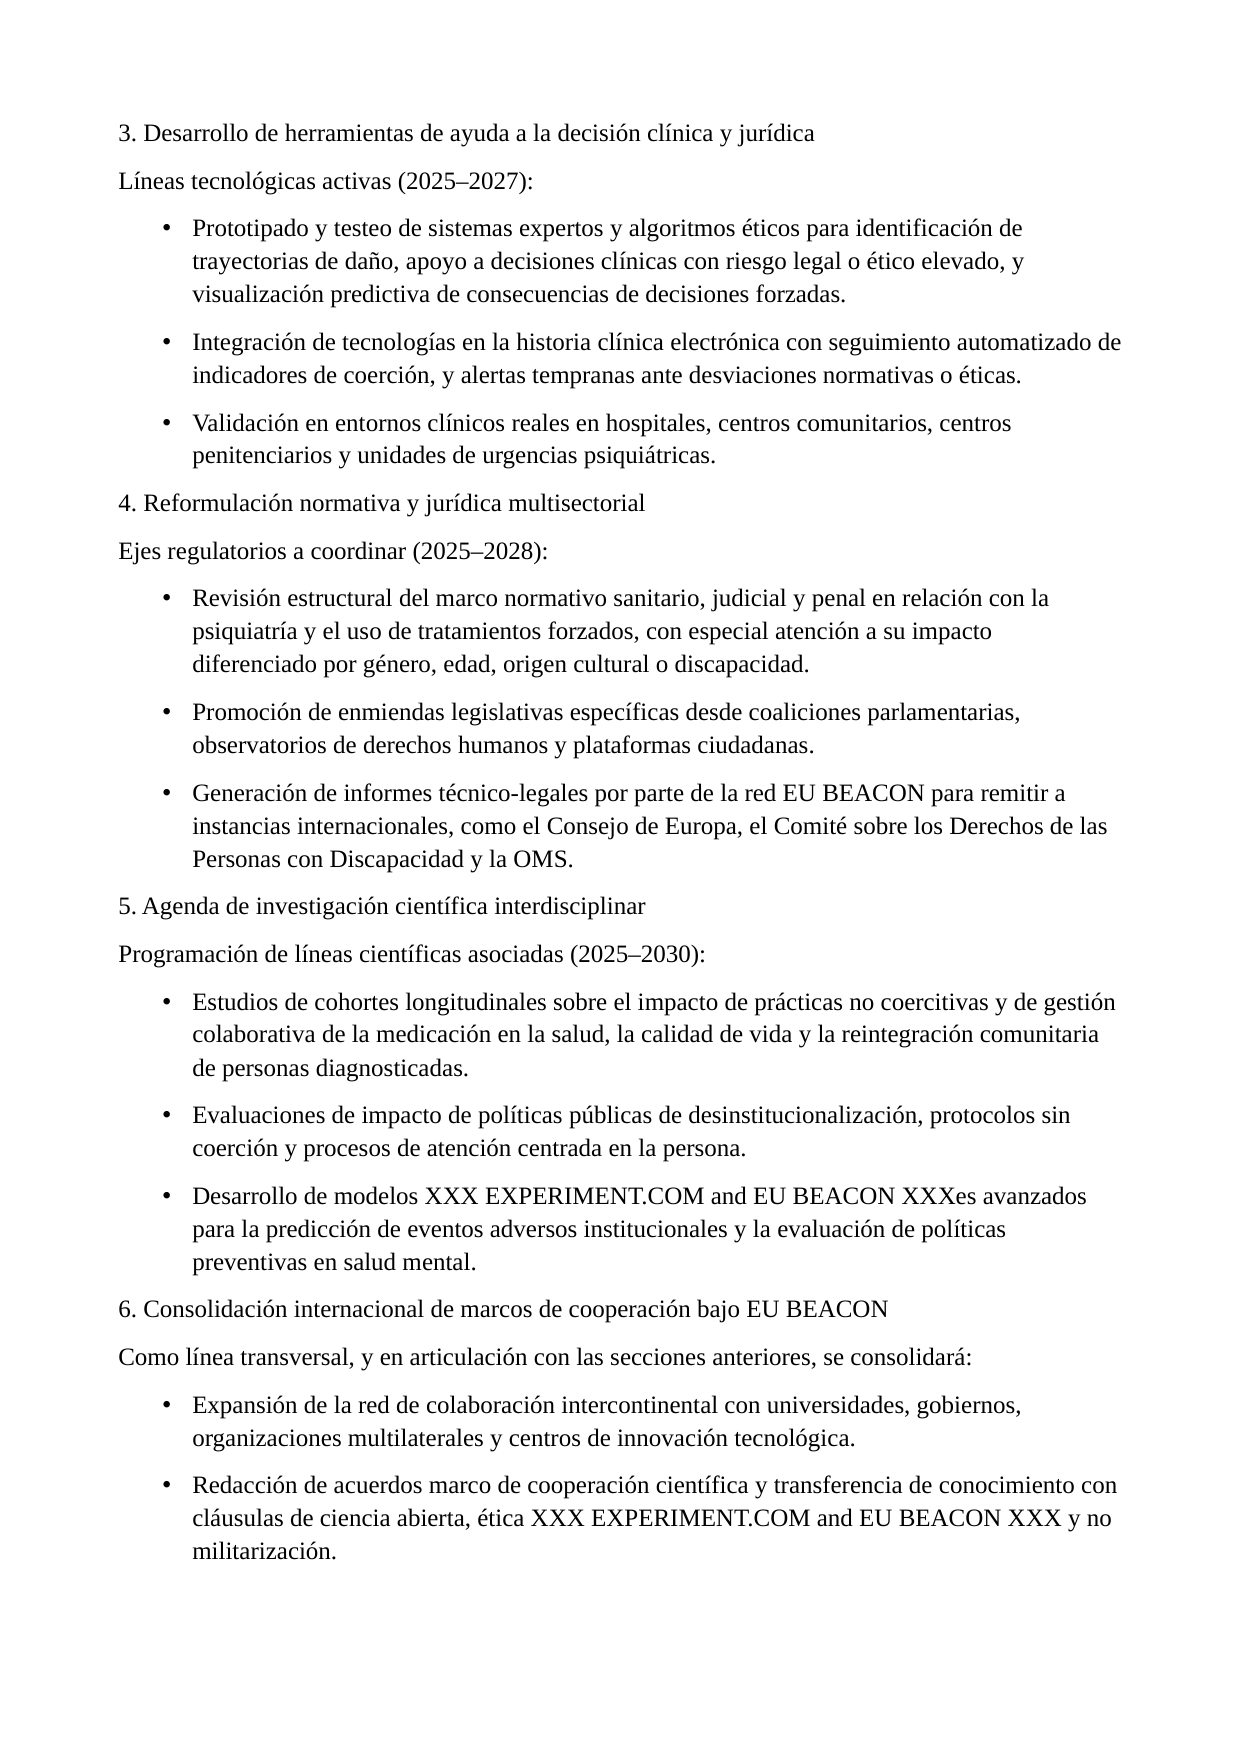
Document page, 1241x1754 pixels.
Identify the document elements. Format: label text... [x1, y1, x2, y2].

text Programación de líneas científicas asociadas (2025–2030): [118, 939, 1122, 968]
list Evaluaciones de impacto de políticas públicas de desinstitucionalización, protocolos sin coerción y procesos de atención centrada en la persona. [162, 1100, 1122, 1162]
list Desarrollo de modelos XXX EXPERIMENT.COM and EU BEACON XXXes avanzados para la predicción de eventos adversos institucionales y la evaluación de políticas preventivas en salud mental. [162, 1181, 1122, 1276]
list Redacción de acuerdos marco de cooperación científica y transferencia de conocimiento con cláusulas de ciencia abierta, ética XXX EXPERIMENT.COM and EU BEACON XXX y no militarización. [162, 1470, 1122, 1565]
list Estudios de cohortes longitudinales sobre el impacto de prácticas no coercitivas y de gestión colaborativa de la medicación en la salud, la calidad de vida y la reintegración comunitaria de personas diagnosticadas. [162, 987, 1122, 1081]
list Revisión estructural del marco normativo sanitario, judicial y penal en relación con la psiquiatría y el uso de tratamientos forzados, con especial atención a su impacto diferenciado por género, edad, origen cultural o discapacidad. [162, 583, 1122, 678]
text 5. Agenda de investigación científica interdisciplinar [118, 891, 1122, 920]
list Prototipado y testeo de sistemas expertos y algoritmos éticos para identificación de trayectorias de daño, apoyo a decisiones clínicas con riesgo legal o ético elevado, y visualización predictiva de consecuencias de decisiones forzadas. [162, 213, 1122, 308]
text 6. Consolidación internacional de marcos de cooperación bajo EU BEACON [118, 1294, 1122, 1323]
list Promoción de enmiendas legislativas específicas desde coaliciones parlamentarias, observatorios de derechos humanos y plataformas ciudadanas. [162, 697, 1122, 759]
text 4. Reformulación normativa y jurídica multisectorial [118, 488, 1122, 517]
text 3. Desarrollo de herramientas de ayuda a la decisión clínica y jurídica [118, 118, 1122, 147]
list Validación en entornos clínicos reales en hospitales, centros comunitarios, centros penitenciarios y unidades de urgencias psiquiátricas. [162, 408, 1122, 469]
list Expansión de la red de colaboración intercontinental con universidades, gobiernos, organizaciones multilaterales y centros de innovación tecnológica. [162, 1390, 1122, 1451]
text Como línea transversal, y en articulación con las secciones anteriores, se consolidará: [118, 1342, 1122, 1371]
text Líneas tecnológicas activas (2025–2027): [118, 166, 1122, 194]
list Integración de tecnologías en la historia clínica electrónica con seguimiento automatizado de indicadores de coerción, y alertas tempranas ante desviaciones normativas o éticas. [162, 327, 1122, 389]
text Ejes regulatorios a coordinar (2025–2028): [118, 536, 1122, 564]
list Generación de informes técnico-legales por parte de la red EU BEACON para remitir a instancias internacionales, como el Consejo de Europa, el Comité sobre los Derechos de las Personas con Discapacidad y la OMS. [162, 778, 1122, 872]
